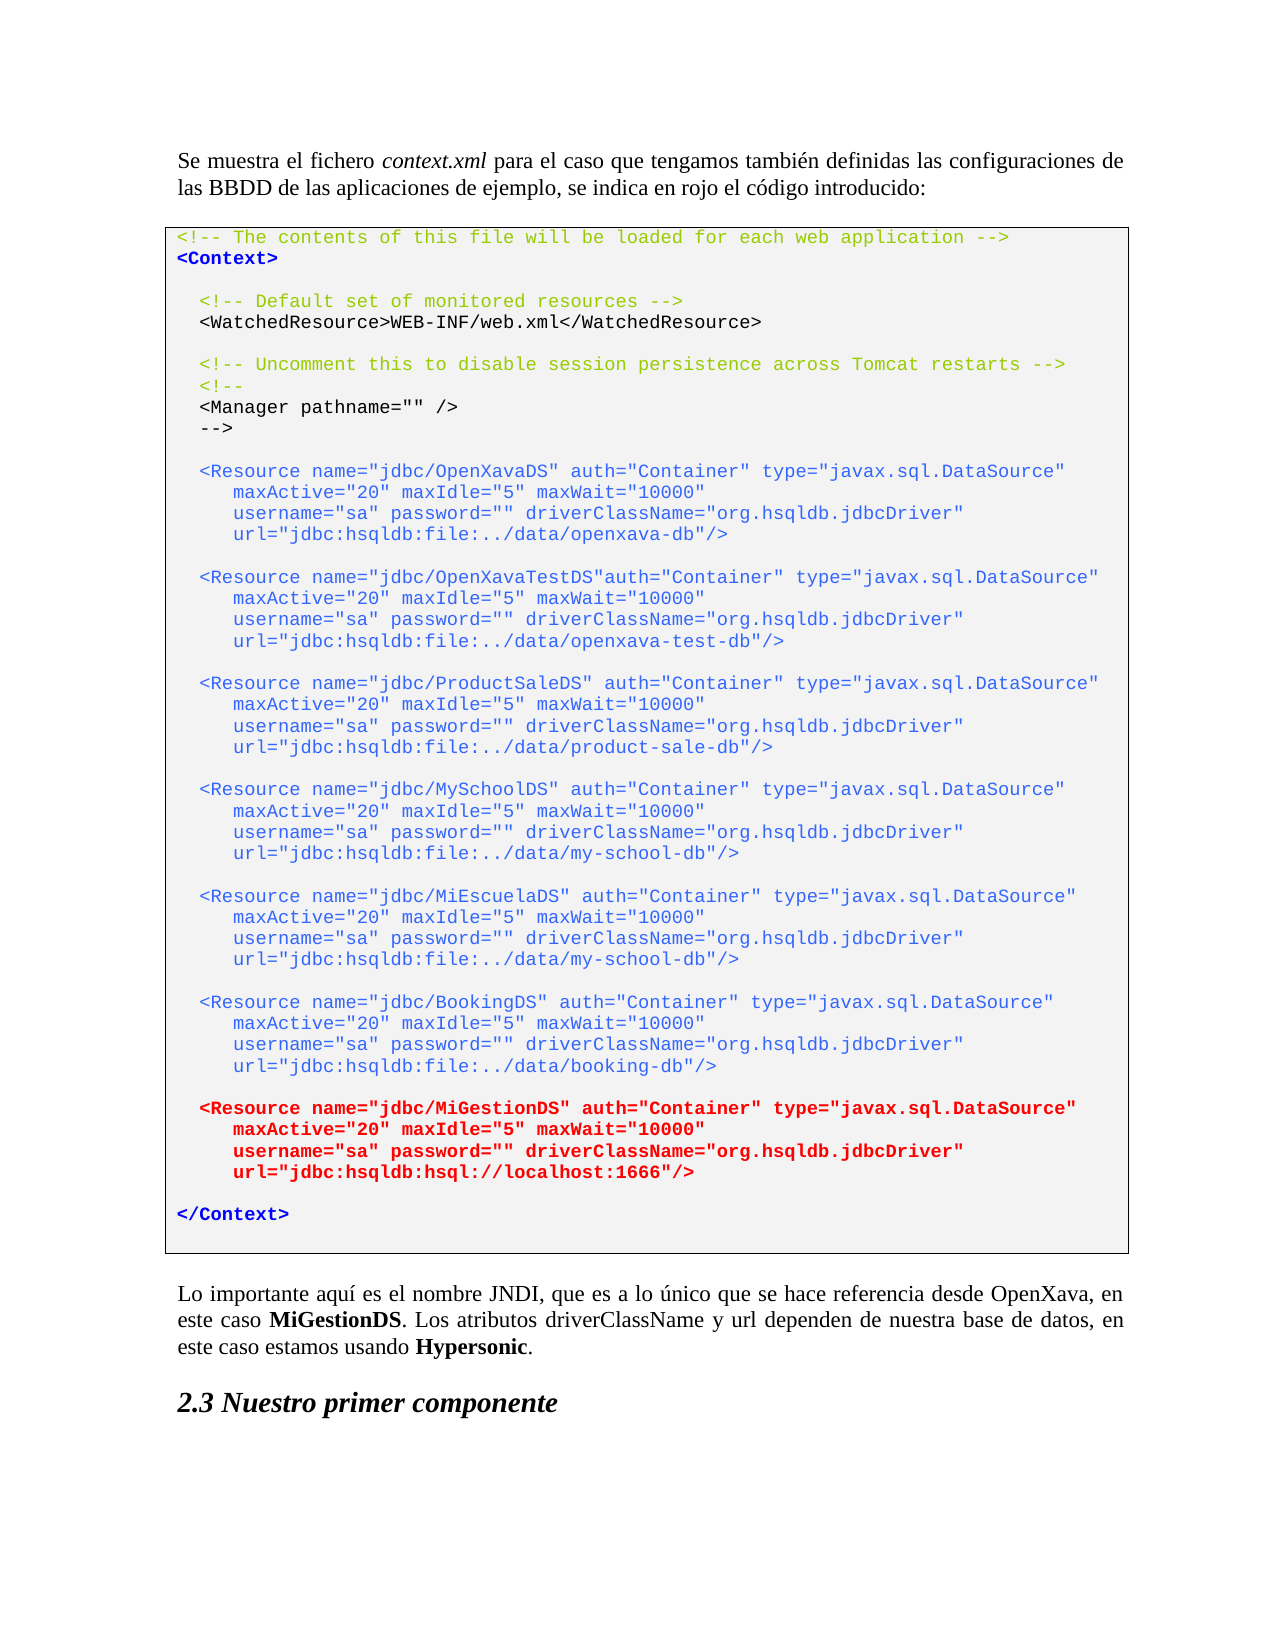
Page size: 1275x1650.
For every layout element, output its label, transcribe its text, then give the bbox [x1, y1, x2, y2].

text 2.3 Nuestro primer componente [177, 1386, 1125, 1419]
text Se muestra el fichero context.xml para el caso que tengamos también definidas las configuraciones de las BBDD de las aplicaciones de ejemplo, se indica en rojo el código introducido: [177, 148, 1125, 200]
table_header <!-- The contents of this file will be loaded for each web application --> <Context> <!-- Default set of monitored resources --> <WatchedResource>WEB-INF/web.xml</WatchedResource> <!-- Uncomment this to disable session persistence across Tomcat restarts --> <!-- <Manager pathname="" /> --> <Resource name="jdbc/OpenXavaDS" auth="Container" type="javax.sql.DataSource" maxActive="20" maxIdle="5" maxWait="10000" username="sa" password="" driverClassName="org.hsqldb.jdbcDriver" url="jdbc:hsqldb:file:../data/openxava-db"/> <Resource name="jdbc/OpenXavaTestDS"auth="Container" type="javax.sql.DataSource" maxActive="20" maxIdle="5" maxWait="10000" username="sa" password="" driverClassName="org.hsqldb.jdbcDriver" url="jdbc:hsqldb:file:../data/openxava-test-db"/> <Resource name="jdbc/ProductSaleDS" auth="Container" type="javax.sql.DataSource" maxActive="20" maxIdle="5" maxWait="10000" username="sa" password="" driverClassName="org.hsqldb.jdbcDriver" url="jdbc:hsqldb:file:../data/product-sale-db"/> <Resource name="jdbc/MySchoolDS" auth="Container" type="javax.sql.DataSource" maxActive="20" maxIdle="5" maxWait="10000" username="sa" password="" driverClassName="org.hsqldb.jdbcDriver" url="jdbc:hsqldb:file:../data/my-school-db"/> <Resource name="jdbc/MiEscuelaDS" auth="Container" type="javax.sql.DataSource" maxActive="20" maxIdle="5" maxWait="10000" username="sa" password="" driverClassName="org.hsqldb.jdbcDriver" url="jdbc:hsqldb:file:../data/my-school-db"/> <Resource name="jdbc/BookingDS" auth="Container" type="javax.sql.DataSource" maxActive="20" maxIdle="5" maxWait="10000" username="sa" password="" driverClassName="org.hsqldb.jdbcDriver" url="jdbc:hsqldb:file:../data/booking-db"/> <Resource name="jdbc/MiGestionDS" auth="Container" type="javax.sql.DataSource" maxActive="20" maxIdle="5" maxWait="10000" username="sa" password="" driverClassName="org.hsqldb.jdbcDriver" url="jdbc:hsqldb:hsql://localhost:1666"/> </Context> [166, 228, 1128, 1253]
text Lo importante aquí es el nombre JNDI, que es a lo único que se hace referencia desde OpenXava, en este caso MiGestionDS. Los atributos driverClassName y url dependen de nuestra base de datos, en este caso estamos usando Hypersonic. [177, 1280, 1125, 1359]
